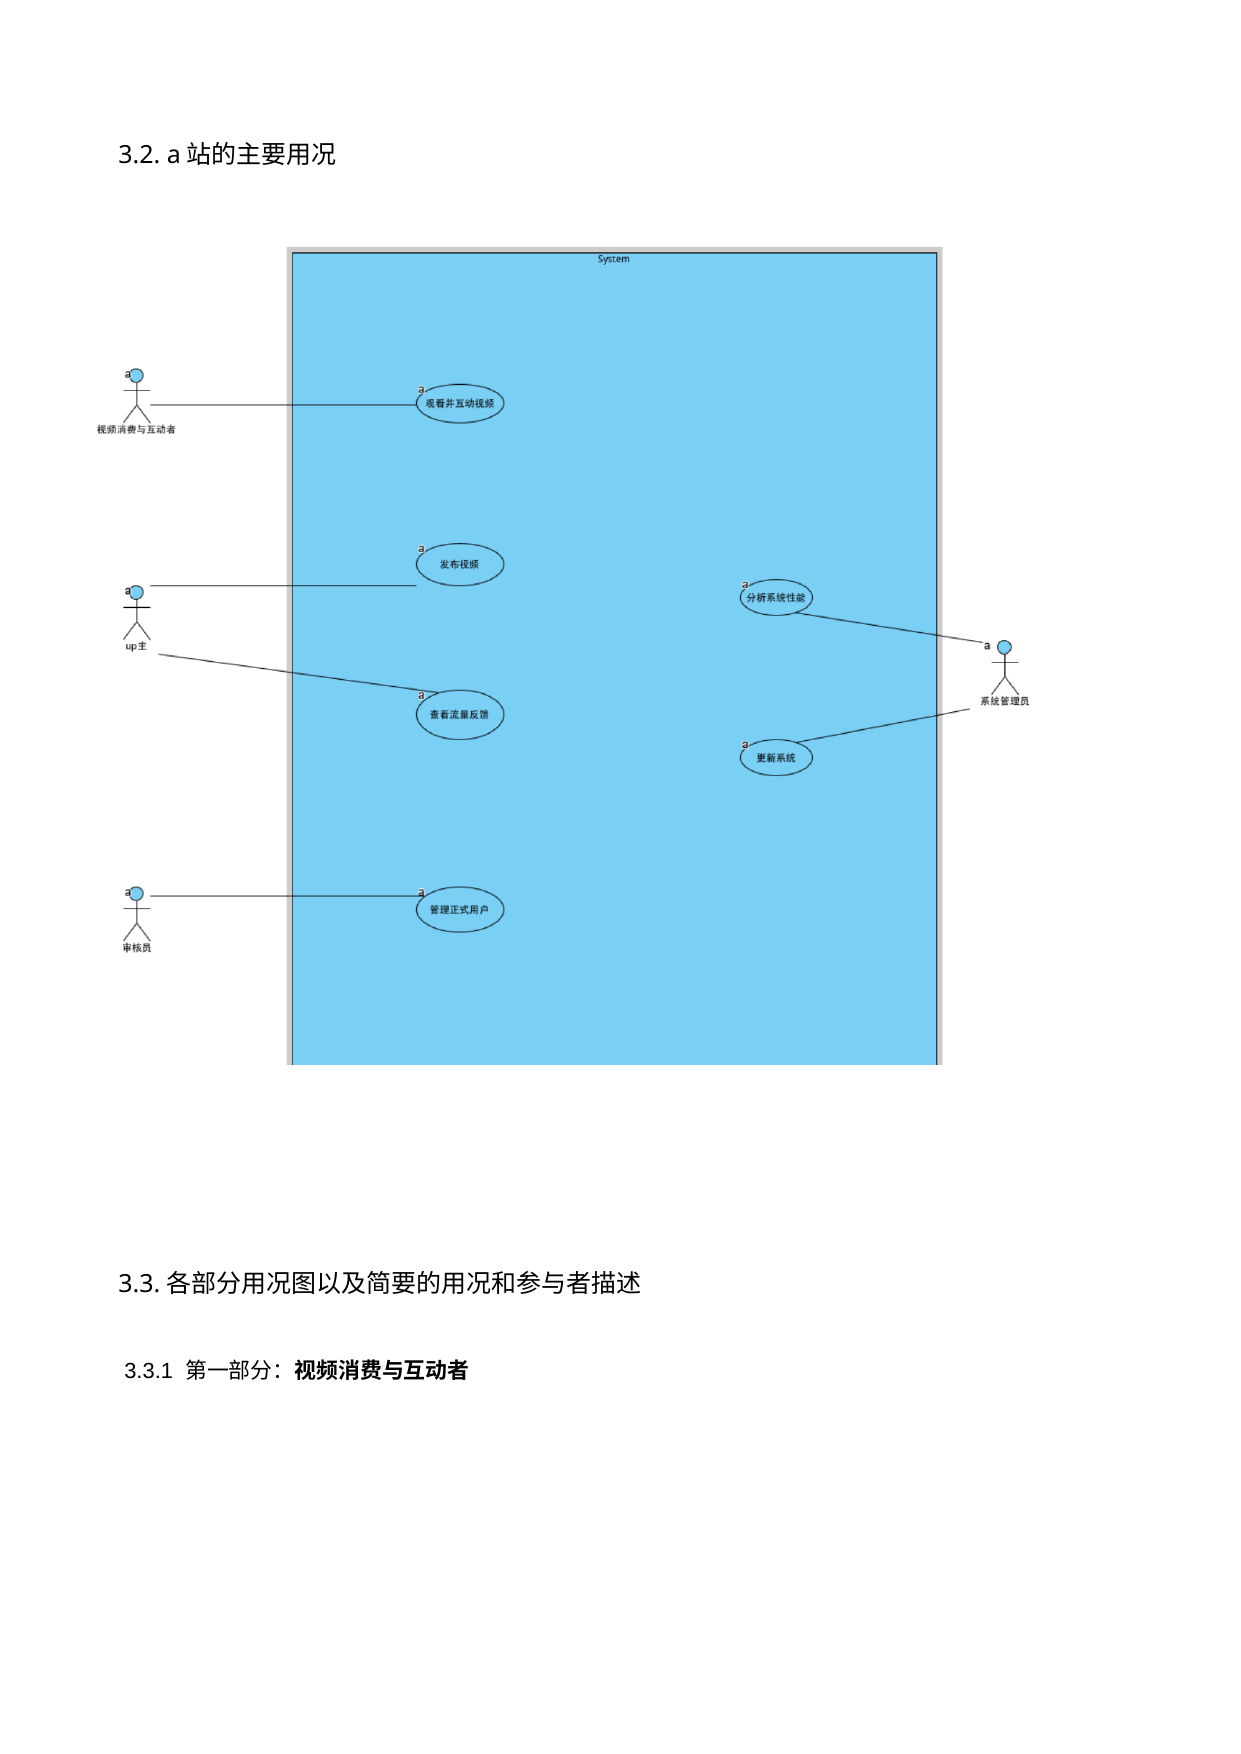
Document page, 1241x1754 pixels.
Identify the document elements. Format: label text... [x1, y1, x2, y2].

subtitle 第一部分：视频消费与互动者 [118, 1353, 1122, 1385]
subtitle 各部分用况图以及简要的用况和参与者描述 [118, 1264, 1122, 1300]
subtitle a站的主要用况 [118, 134, 1122, 171]
picture [59, 226, 1181, 1065]
